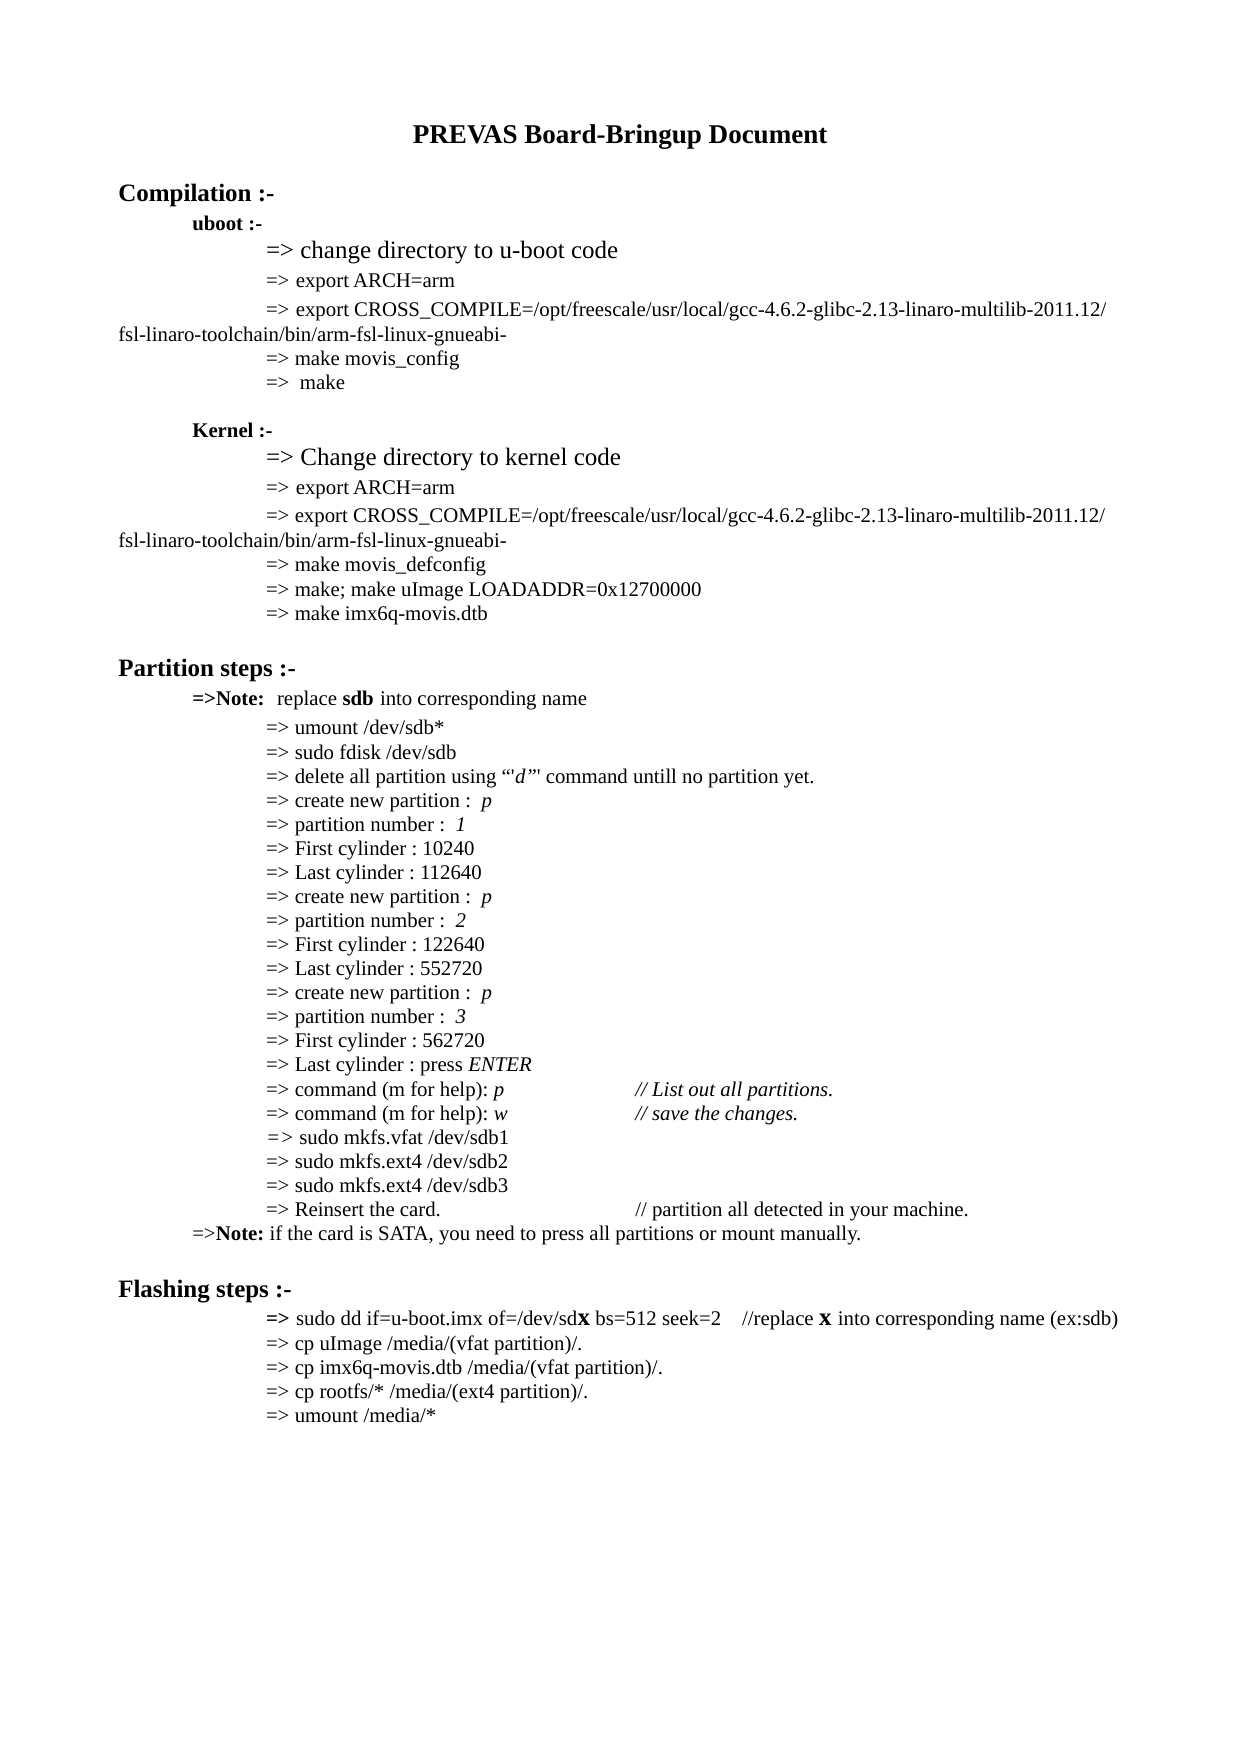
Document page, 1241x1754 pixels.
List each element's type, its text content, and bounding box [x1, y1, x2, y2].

text => command (m for help): p // List out all partitions. [118, 1076, 1122, 1101]
text => cp rootfs/* /media/(ext4 partition)/. [118, 1379, 1122, 1403]
text => Last cylinder : 112640 [118, 860, 1122, 884]
text => make [118, 370, 1122, 394]
text => command (m for help): w // save the changes. [118, 1101, 1122, 1124]
text Flashing steps :- [118, 1274, 1122, 1302]
text => create new partition : p [118, 884, 1122, 908]
text => change directory to u-boot code [118, 236, 1122, 264]
text => First cylinder : 122640 [118, 932, 1122, 956]
text => export ARCH=arm [118, 264, 1122, 293]
text => export CROSS_COMPILE=/opt/freescale/usr/local/gcc-4.6.2-glibc-2.13-linaro-multilib-2011.12/fsl-linaro-toolchain/bin/arm-fsl-linux-gnueabi- [118, 293, 1122, 346]
text =>Note: if the card is SATA, you need to press all partitions or mount manually. [118, 1221, 1122, 1245]
text Partition steps :- [118, 653, 1122, 682]
text => create new partition : p [118, 980, 1122, 1004]
text => Last cylinder : press ENTER [118, 1052, 1122, 1076]
text => sudo mkfs.ext4 /dev/sdb3 [118, 1173, 1122, 1197]
text => delete all partition using “'d”' command untill no partition yet. [118, 764, 1122, 788]
text => cp uImage /media/(vfat partition)/. [118, 1331, 1122, 1355]
text Compilation :- [118, 178, 1122, 207]
text => export ARCH=arm [118, 471, 1122, 499]
text => sudo fdisk /dev/sdb [118, 739, 1122, 764]
text => Last cylinder : 552720 [118, 956, 1122, 980]
text => umount /media/* [118, 1403, 1122, 1427]
text => make; make uImage LOADADDR=0x12700000 [118, 576, 1122, 601]
text => partition number : 3 [118, 1004, 1122, 1028]
text => partition number : 1 [118, 812, 1122, 836]
text Kernel :- [118, 418, 1122, 442]
text => Reinsert the card. // partition all detected in your machine. [118, 1197, 1122, 1221]
text PREVAS Board-Bringup Document [118, 118, 1122, 149]
text =>Note: replace sdb into corresponding name [118, 682, 1122, 711]
text => sudo mkfs.vfat /dev/sdb1 [118, 1124, 1122, 1149]
text => sudo dd if=u-boot.imx of=/dev/sdx bs=512 seek=2 //replace x into corresponding name (ex:sdb) [118, 1302, 1122, 1331]
text => cp imx6q-movis.dtb /media/(vfat partition)/. [118, 1355, 1122, 1379]
text => create new partition : p [118, 788, 1122, 812]
text uboot :- [118, 207, 1122, 236]
text => umount /dev/sdb* [118, 711, 1122, 739]
text => make movis_defconfig [118, 552, 1122, 576]
text => Change directory to kernel code [118, 442, 1122, 471]
text => partition number : 2 [118, 908, 1122, 932]
text => sudo mkfs.ext4 /dev/sdb2 [118, 1149, 1122, 1173]
text => make movis_config [118, 346, 1122, 370]
text => First cylinder : 10240 [118, 836, 1122, 860]
text => First cylinder : 562720 [118, 1028, 1122, 1052]
text => make imx6q-movis.dtb [118, 601, 1122, 624]
text => export CROSS_COMPILE=/opt/freescale/usr/local/gcc-4.6.2-glibc-2.13-linaro-multilib-2011.12/fsl-linaro-toolchain/bin/arm-fsl-linux-gnueabi- [118, 499, 1122, 552]
